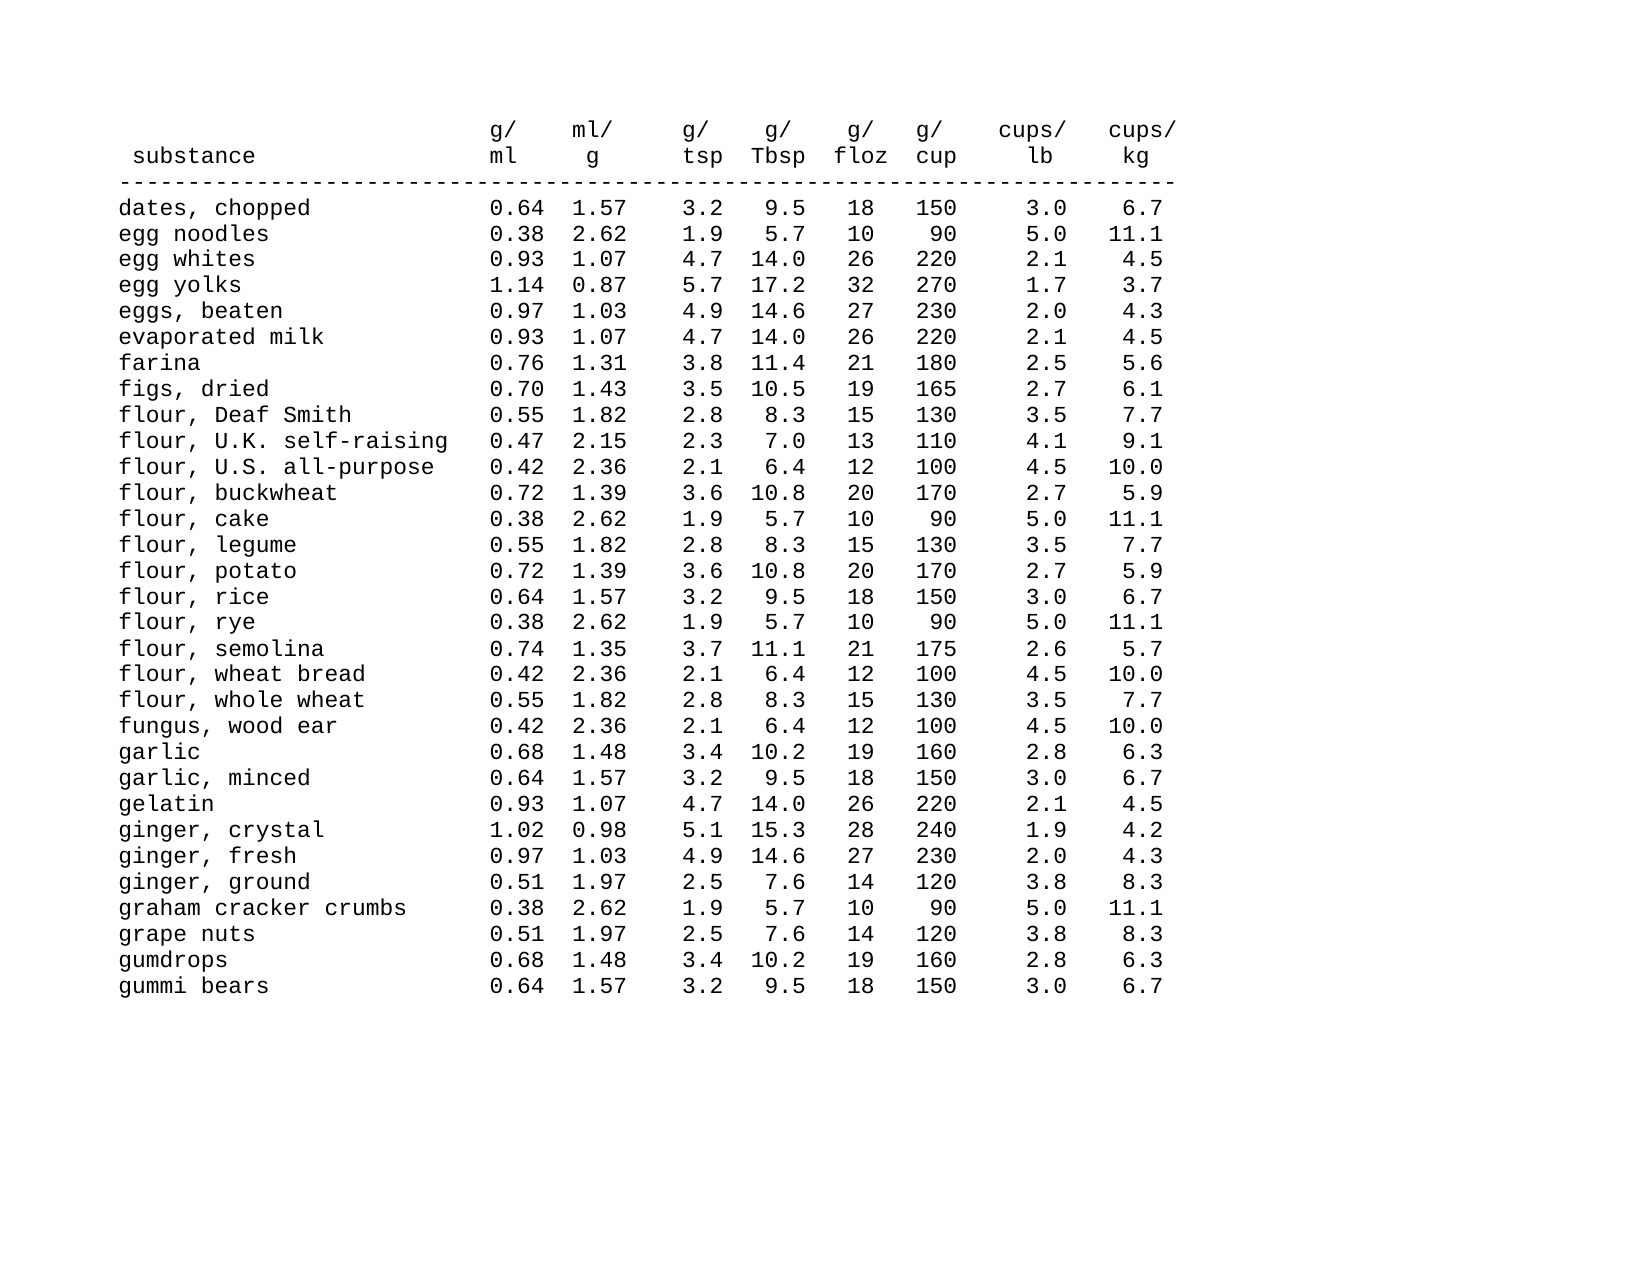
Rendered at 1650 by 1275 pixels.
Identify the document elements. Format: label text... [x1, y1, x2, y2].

text garlic 0.68 1.48 3.4 10.2 19 160 2.8 6.3 [118, 741, 1532, 767]
text ginger, fresh 0.97 1.03 4.9 14.6 27 230 2.0 4.3 [118, 844, 1532, 870]
text flour, cake 0.38 2.62 1.9 5.7 10 90 5.0 11.1 [118, 507, 1532, 533]
text g/ ml/ g/ g/ g/ g/ cups/ cups/ [118, 118, 1532, 144]
text figs, dried 0.70 1.43 3.5 10.5 19 165 2.7 6.1 [118, 377, 1532, 403]
text flour, U.K. self-raising 0.47 2.15 2.3 7.0 13 110 4.1 9.1 [118, 429, 1532, 455]
text substance ml g tsp Tbsp floz cup lb kg [118, 144, 1532, 170]
text evaporated milk 0.93 1.07 4.7 14.0 26 220 2.1 4.5 [118, 326, 1532, 352]
text egg whites 0.93 1.07 4.7 14.0 26 220 2.1 4.5 [118, 248, 1532, 274]
text eggs, beaten 0.97 1.03 4.9 14.6 27 230 2.0 4.3 [118, 300, 1532, 326]
text gelatin 0.93 1.07 4.7 14.0 26 220 2.1 4.5 [118, 792, 1532, 818]
text flour, rye 0.38 2.62 1.9 5.7 10 90 5.0 11.1 [118, 611, 1532, 637]
text egg yolks 1.14 0.87 5.7 17.2 32 270 1.7 3.7 [118, 274, 1532, 300]
text flour, U.S. all-purpose 0.42 2.36 2.1 6.4 12 100 4.5 10.0 [118, 455, 1532, 481]
text garlic, minced 0.64 1.57 3.2 9.5 18 150 3.0 6.7 [118, 767, 1532, 792]
text ginger, ground 0.51 1.97 2.5 7.6 14 120 3.8 8.3 [118, 870, 1532, 896]
text farina 0.76 1.31 3.8 11.4 21 180 2.5 5.6 [118, 352, 1532, 377]
text flour, buckwheat 0.72 1.39 3.6 10.8 20 170 2.7 5.9 [118, 481, 1532, 507]
text flour, whole wheat 0.55 1.82 2.8 8.3 15 130 3.5 7.7 [118, 689, 1532, 715]
text gumdrops 0.68 1.48 3.4 10.2 19 160 2.8 6.3 [118, 948, 1532, 974]
text ginger, crystal 1.02 0.98 5.1 15.3 28 240 1.9 4.2 [118, 818, 1532, 844]
text gummi bears 0.64 1.57 3.2 9.5 18 150 3.0 6.7 [118, 974, 1532, 1000]
text graham cracker crumbs 0.38 2.62 1.9 5.7 10 90 5.0 11.1 [118, 896, 1532, 922]
text ----------------------------------------------------------------------------- [118, 170, 1532, 196]
text flour, potato 0.72 1.39 3.6 10.8 20 170 2.7 5.9 [118, 559, 1532, 585]
text fungus, wood ear 0.42 2.36 2.1 6.4 12 100 4.5 10.0 [118, 715, 1532, 741]
text flour, wheat bread 0.42 2.36 2.1 6.4 12 100 4.5 10.0 [118, 663, 1532, 689]
text flour, Deaf Smith 0.55 1.82 2.8 8.3 15 130 3.5 7.7 [118, 403, 1532, 429]
text grape nuts 0.51 1.97 2.5 7.6 14 120 3.8 8.3 [118, 922, 1532, 948]
text flour, rice 0.64 1.57 3.2 9.5 18 150 3.0 6.7 [118, 585, 1532, 611]
text flour, legume 0.55 1.82 2.8 8.3 15 130 3.5 7.7 [118, 533, 1532, 559]
text egg noodles 0.38 2.62 1.9 5.7 10 90 5.0 11.1 [118, 222, 1532, 248]
text dates, chopped 0.64 1.57 3.2 9.5 18 150 3.0 6.7 [118, 196, 1532, 222]
text flour, semolina 0.74 1.35 3.7 11.1 21 175 2.6 5.7 [118, 637, 1532, 663]
